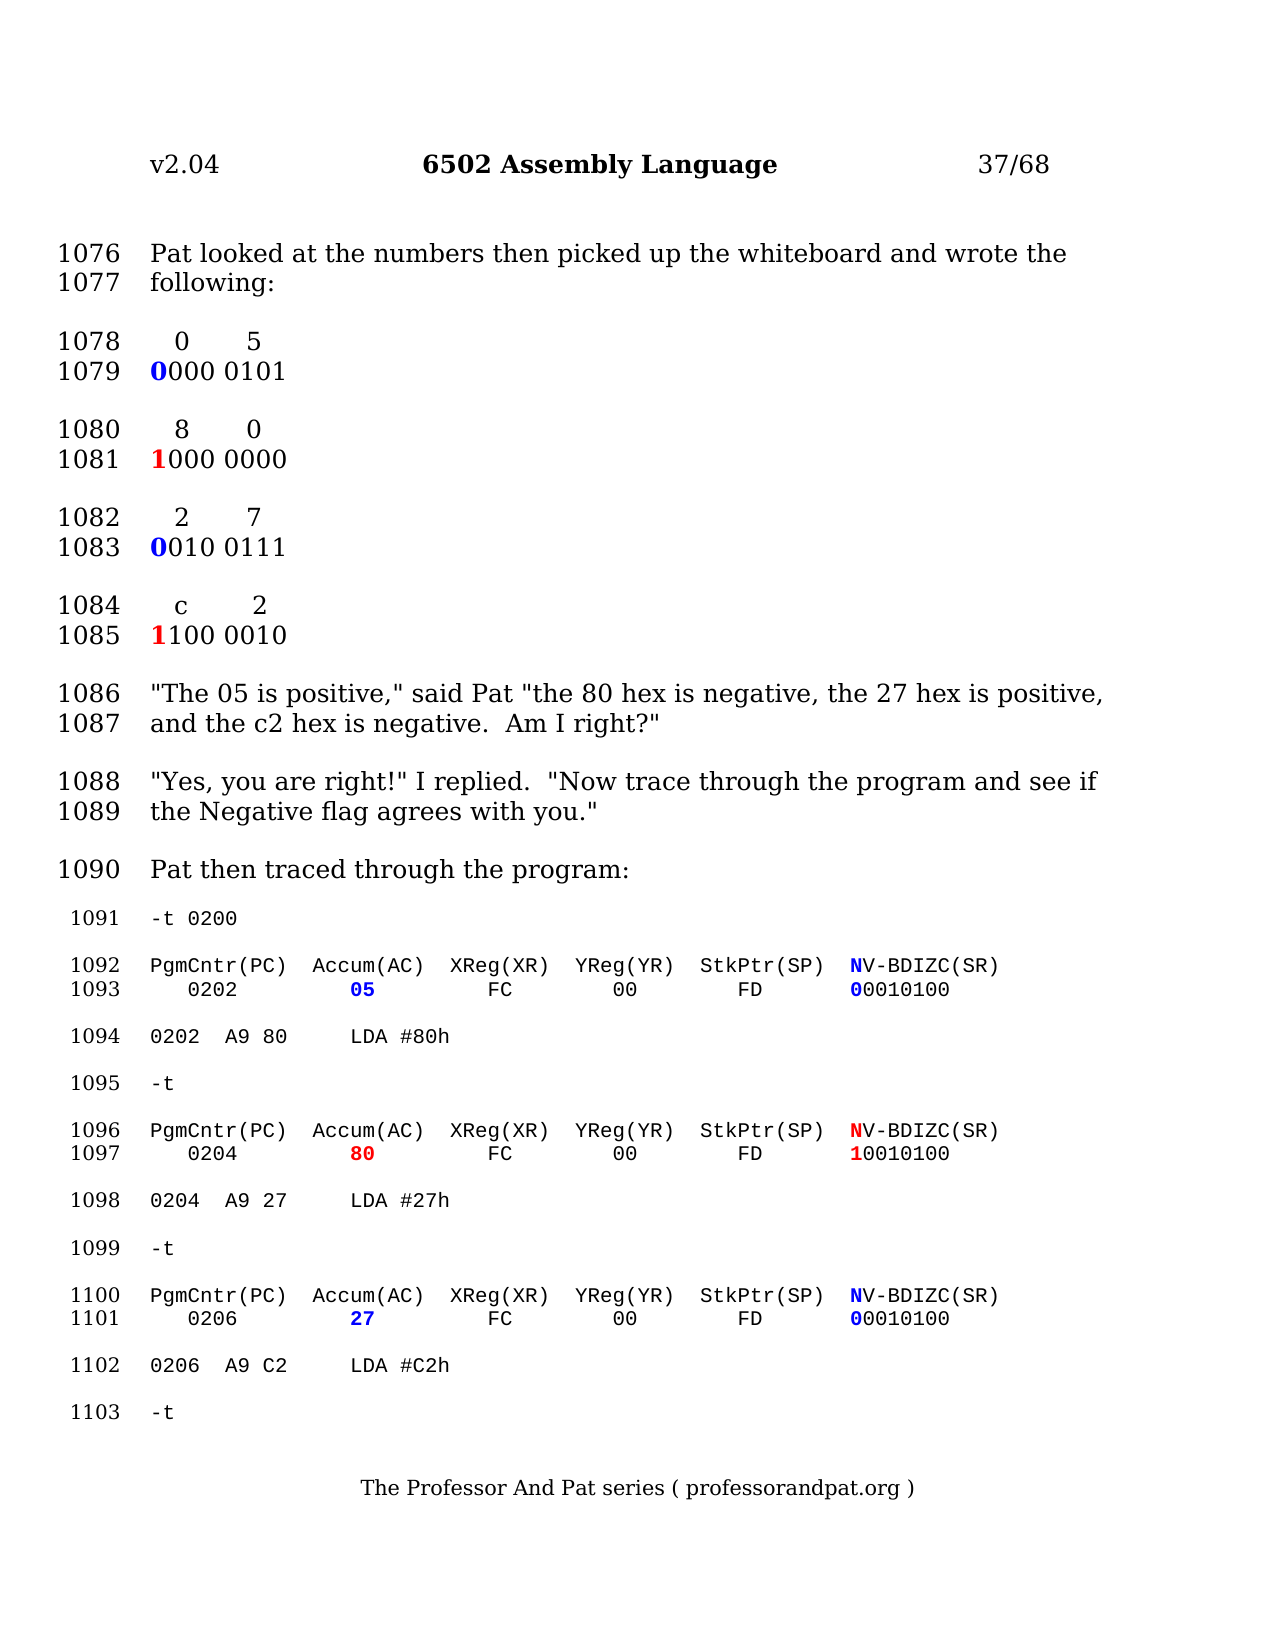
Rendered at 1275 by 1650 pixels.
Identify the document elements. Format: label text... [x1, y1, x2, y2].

text Pat then traced through the program: [150, 855, 1125, 884]
text -t [150, 1238, 1125, 1261]
text 0010 0111 [150, 533, 1125, 562]
text 0204 80 FC 00 FD 10010100 [150, 1143, 1125, 1167]
text 0206 A9 C2 LDA #C2h [150, 1355, 1125, 1379]
text -t [150, 1073, 1125, 1096]
text 0202 A9 80 LDA #80h [150, 1026, 1125, 1049]
text "The 05 is positive," said Pat "the 80 hex is negative, the 27 hex is positive, and the c2 hex is negative. Am I right?" [150, 679, 1125, 738]
text Pat looked at the numbers then picked up the whiteboard and wrote the following: [150, 239, 1125, 298]
text 0206 27 FC 00 FD 00010100 [150, 1308, 1125, 1332]
text PgmCntr(PC) Accum(AC) XReg(XR) YReg(YR) StkPtr(SP) NV-BDIZC(SR) [150, 955, 1125, 979]
text -t 0200 [150, 908, 1125, 932]
text 0204 A9 27 LDA #27h [150, 1191, 1125, 1214]
text 0000 0101 [150, 356, 1125, 386]
text -t [150, 1402, 1125, 1426]
text 8 0 [150, 415, 1125, 444]
text 1000 0000 [150, 444, 1125, 474]
text 2 7 [150, 503, 1125, 533]
text PgmCntr(PC) Accum(AC) XReg(XR) YReg(YR) StkPtr(SP) NV-BDIZC(SR) [150, 1285, 1125, 1308]
text 1100 0010 [150, 621, 1125, 650]
text c 2 [150, 591, 1125, 621]
text 0 5 [150, 327, 1125, 356]
text 0202 05 FC 00 FD 00010100 [150, 979, 1125, 1002]
text "Yes, you are right!" I replied. "Now trace through the program and see if the Negative flag agrees with you." [150, 767, 1125, 826]
text PgmCntr(PC) Accum(AC) XReg(XR) YReg(YR) StkPtr(SP) NV-BDIZC(SR) [150, 1120, 1125, 1143]
